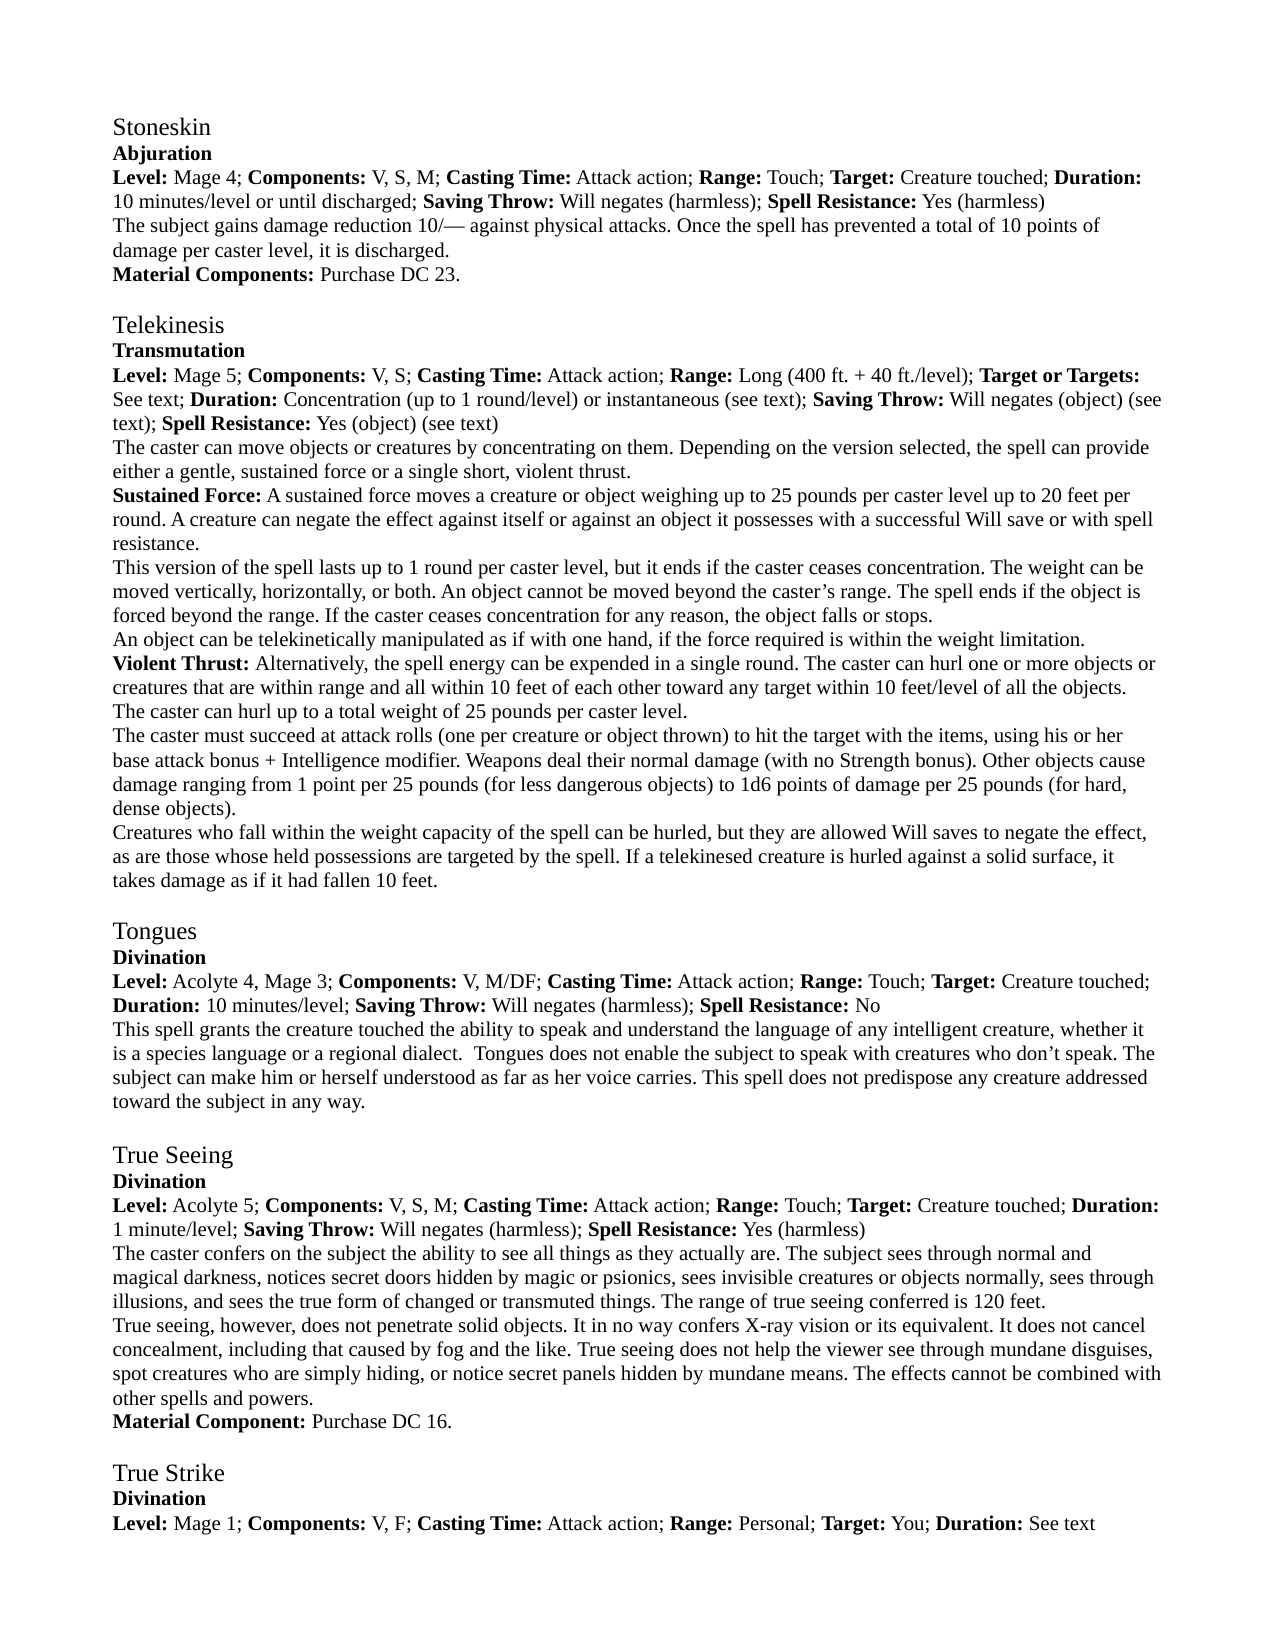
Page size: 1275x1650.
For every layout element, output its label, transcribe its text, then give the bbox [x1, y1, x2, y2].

subtitle Stoneskin [112, 112, 1162, 141]
subtitle Transmutation [112, 338, 1162, 362]
subtitle Divination [112, 1486, 1162, 1510]
text This spell grants the creature touched the ability to speak and understand the language of any intelligent creature, whether it is a species language or a regional dialect. Tongues does not enable the subject to speak with creatures who don’t speak. The subject can make him or herself understood as far as her voice carries. This spell does not predispose any creature addressed toward the subject in any way. [112, 1017, 1162, 1113]
text Level: Mage 5; Components: V, S; Casting Time: Attack action; Range: Long (400 ft. + 40 ft./level); Target or Targets: See text; Duration: Concentration (up to 1 round/level) or instantaneous (see text); Saving Throw: Will negates (object) (see text); Spell Resistance: Yes (object) (see text) [112, 362, 1162, 435]
subtitle Abjuration [112, 141, 1162, 165]
text The caster must succeed at attack rolls (one per creature or object thrown) to hit the target with the items, using his or her base attack bonus + Intelligence modifier. Weap­ons deal their normal damage (with no Strength bonus). Other objects cause damage ranging from 1 point per 25 pounds (for less dangerous objects) to 1d6 points of damage per 25 pounds (for hard, dense objects). [112, 723, 1162, 820]
text Material Components: Purchase DC 23. [112, 262, 1162, 286]
subtitle Divination [112, 945, 1162, 969]
text Creatures who fall within the weight capacity of the spell can be hurled, but they are allowed Will saves to negate the effect, as are those whose held possessions are targeted by the spell. If a telekinesed creature is hurled against a solid surface, it takes damage as if it had fallen 10 feet. [112, 820, 1162, 892]
text Level: Mage 1; Components: V, F; Casting Time: Attack action; Range: Personal; Target: You; Duration: See text [112, 1510, 1162, 1534]
text Violent Thrust: Alternatively, the spell energy can be expended in a single round. The caster can hurl one or more objects or creatures that are within range and all within 10 feet of each other toward any target within 10 feet/level of all the objects. The caster can hurl up to a total weight of 25 pounds per caster level. [112, 651, 1162, 723]
text The caster confers on the subject the ability to see all things as they actually are. The subject sees through normal and magical darkness, notices secret doors hidden by magic or psionics, sees invisible creatures or objects normally, sees through illusions, and sees the true form of changed or transmuted things. The range of true seeing conferred is 120 feet. [112, 1241, 1162, 1313]
text Sustained Force: A sustained force moves a creature or object weighing up to 25 pounds per caster level up to 20 feet per round. A creature can negate the effect against itself or against an object it possesses with a successful Will save or with spell resistance. [112, 483, 1162, 555]
subtitle Telekinesis [112, 310, 1162, 338]
text This version of the spell lasts up to 1 round per caster level, but it ends if the caster ceases concentration. The weight can be moved vertically, horizontally, or both. An object cannot be moved beyond the caster’s range. The spell ends if the object is forced beyond the range. If the caster ceases concentration for any reason, the object falls or stops. [112, 555, 1162, 627]
text The subject gains damage reduction 10/— against physical attacks. Once the spell has prevented a total of 10 points of damage per caster level, it is discharged. [112, 213, 1162, 262]
subtitle True Seeing [112, 1140, 1162, 1169]
text True seeing, however, does not penetrate solid objects. It in no way confers X-ray vision or its equivalent. It does not cancel concealment, including that caused by fog and the like. True seeing does not help the viewer see through mundane disguises, spot creatures who are simply hiding, or notice secret panels hidden by mundane means. The effects cannot be combined with other spells and powers. [112, 1313, 1162, 1409]
text Material Component: Purchase DC 16. [112, 1409, 1162, 1433]
subtitle Divination [112, 1169, 1162, 1193]
text An object can be telekinetically manipulated as if with one hand, if the force required is within the weight limitation. [112, 627, 1162, 651]
subtitle True Strike [112, 1458, 1162, 1486]
text The caster can move objects or creatures by concentrating on them. Depending on the version selected, the spell can provide either a gentle, sustained force or a single short, violent thrust. [112, 435, 1162, 483]
text Level: Acolyte 4, Mage 3; Components: V, M/DF; Casting Time: Attack action; Range: Touch; Target: Creature touched; Duration: 10 minutes/level; Saving Throw: Will negates (harmless); Spell Resistance: No [112, 969, 1162, 1017]
subtitle Tongues [112, 916, 1162, 945]
text Level: Mage 4; Components: V, S, M; Casting Time: Attack action; Range: Touch; Target: Creature touched; Duration: 10 minutes/level or until discharged; Saving Throw: Will negates (harmless); Spell Resistance: Yes (harmless) [112, 165, 1162, 213]
text Level: Acolyte 5; Components: V, S, M; Casting Time: Attack action; Range: Touch; Target: Creature touched; Duration: 1 minute/level; Saving Throw: Will negates (harmless); Spell Resistance: Yes (harmless) [112, 1193, 1162, 1241]
